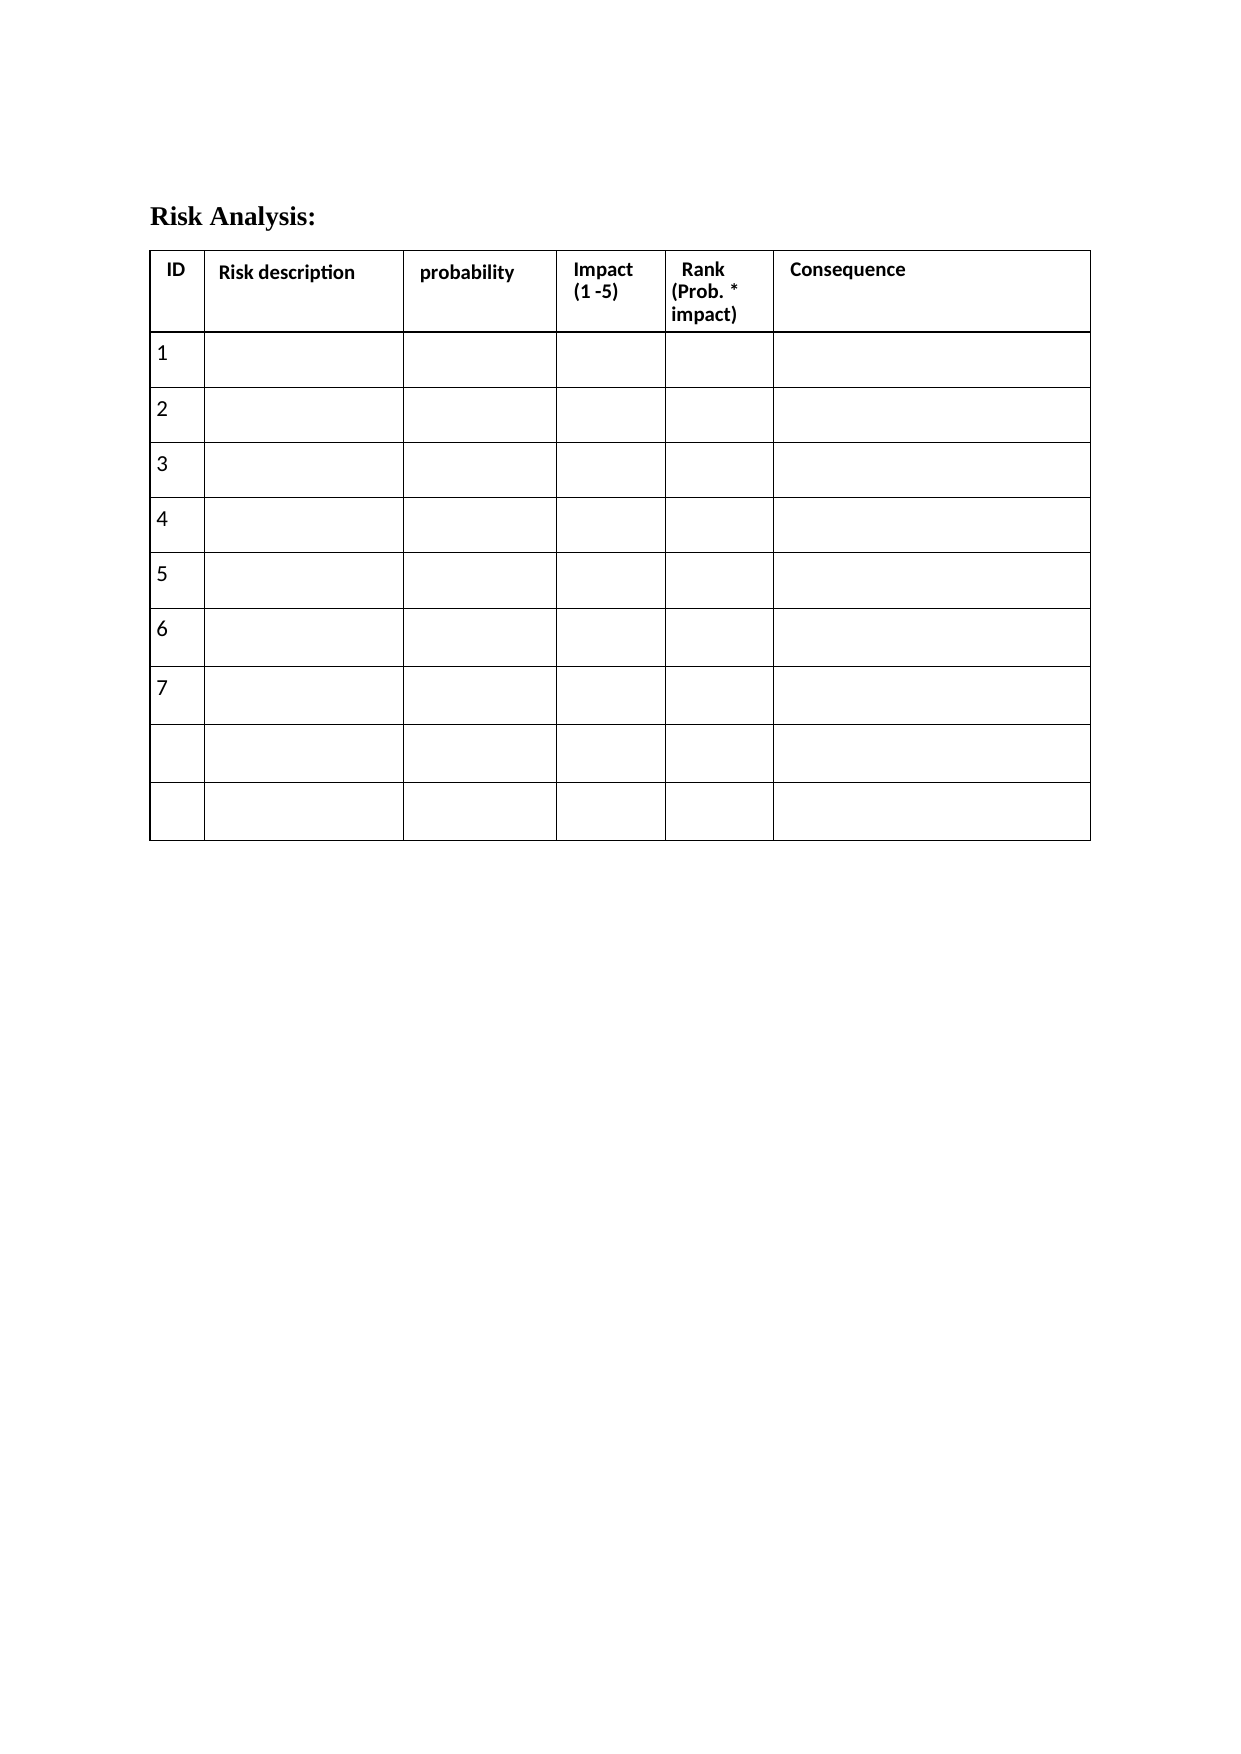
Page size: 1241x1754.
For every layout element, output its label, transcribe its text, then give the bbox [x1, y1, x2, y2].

table_cell [666, 725, 773, 782]
table_cell [404, 783, 556, 840]
table_cell [774, 333, 1090, 387]
table_cell [557, 443, 665, 497]
table_cell 4 [151, 498, 204, 552]
table_cell 6 [151, 609, 204, 666]
table_cell [404, 388, 556, 442]
table_cell [774, 725, 1090, 782]
table_header Consequence [774, 251, 1090, 331]
table_cell [557, 783, 665, 840]
table_cell [557, 333, 665, 387]
table_cell [557, 498, 665, 552]
table_cell [666, 783, 773, 840]
table_cell [557, 667, 665, 724]
table_cell [666, 667, 773, 724]
table_cell [774, 609, 1090, 666]
table_cell [404, 667, 556, 724]
table_cell [205, 553, 403, 607]
table_cell 5 [151, 553, 204, 607]
table_cell 2 [151, 388, 204, 442]
table_cell [774, 498, 1090, 552]
table_cell [205, 667, 403, 724]
table_header Impact (1 -5) [557, 251, 665, 331]
table_cell [666, 609, 773, 666]
table_cell [205, 388, 403, 442]
table_cell [404, 609, 556, 666]
table_cell [557, 388, 665, 442]
table_cell [557, 725, 665, 782]
table_cell [151, 725, 204, 782]
table_cell [205, 333, 403, 387]
table_cell [205, 609, 403, 666]
table_cell [557, 553, 665, 607]
table_cell 3 [151, 443, 204, 497]
table_cell [557, 609, 665, 666]
table_header Rank (Prob. * impact) [666, 251, 773, 331]
table_cell [205, 443, 403, 497]
table_cell 1 [151, 333, 204, 387]
table_header Risk description [205, 251, 403, 331]
table_cell [151, 783, 204, 840]
table_header probability [404, 251, 556, 331]
text Risk Analysis: [150, 200, 1090, 231]
table_cell [666, 553, 773, 607]
table_cell [404, 443, 556, 497]
table_cell [404, 553, 556, 607]
table_cell [404, 333, 556, 387]
table_cell [774, 388, 1090, 442]
table_cell [774, 667, 1090, 724]
table_header ID [151, 251, 204, 331]
table_cell [205, 725, 403, 782]
table_cell 7 [151, 667, 204, 724]
table_cell [774, 553, 1090, 607]
table_cell [404, 498, 556, 552]
table_cell [666, 388, 773, 442]
table_cell [205, 783, 403, 840]
table_cell [404, 725, 556, 782]
table_cell [774, 443, 1090, 497]
table_cell [666, 443, 773, 497]
table_cell [205, 498, 403, 552]
table_cell [774, 783, 1090, 840]
table_cell [666, 498, 773, 552]
table_cell [666, 333, 773, 387]
